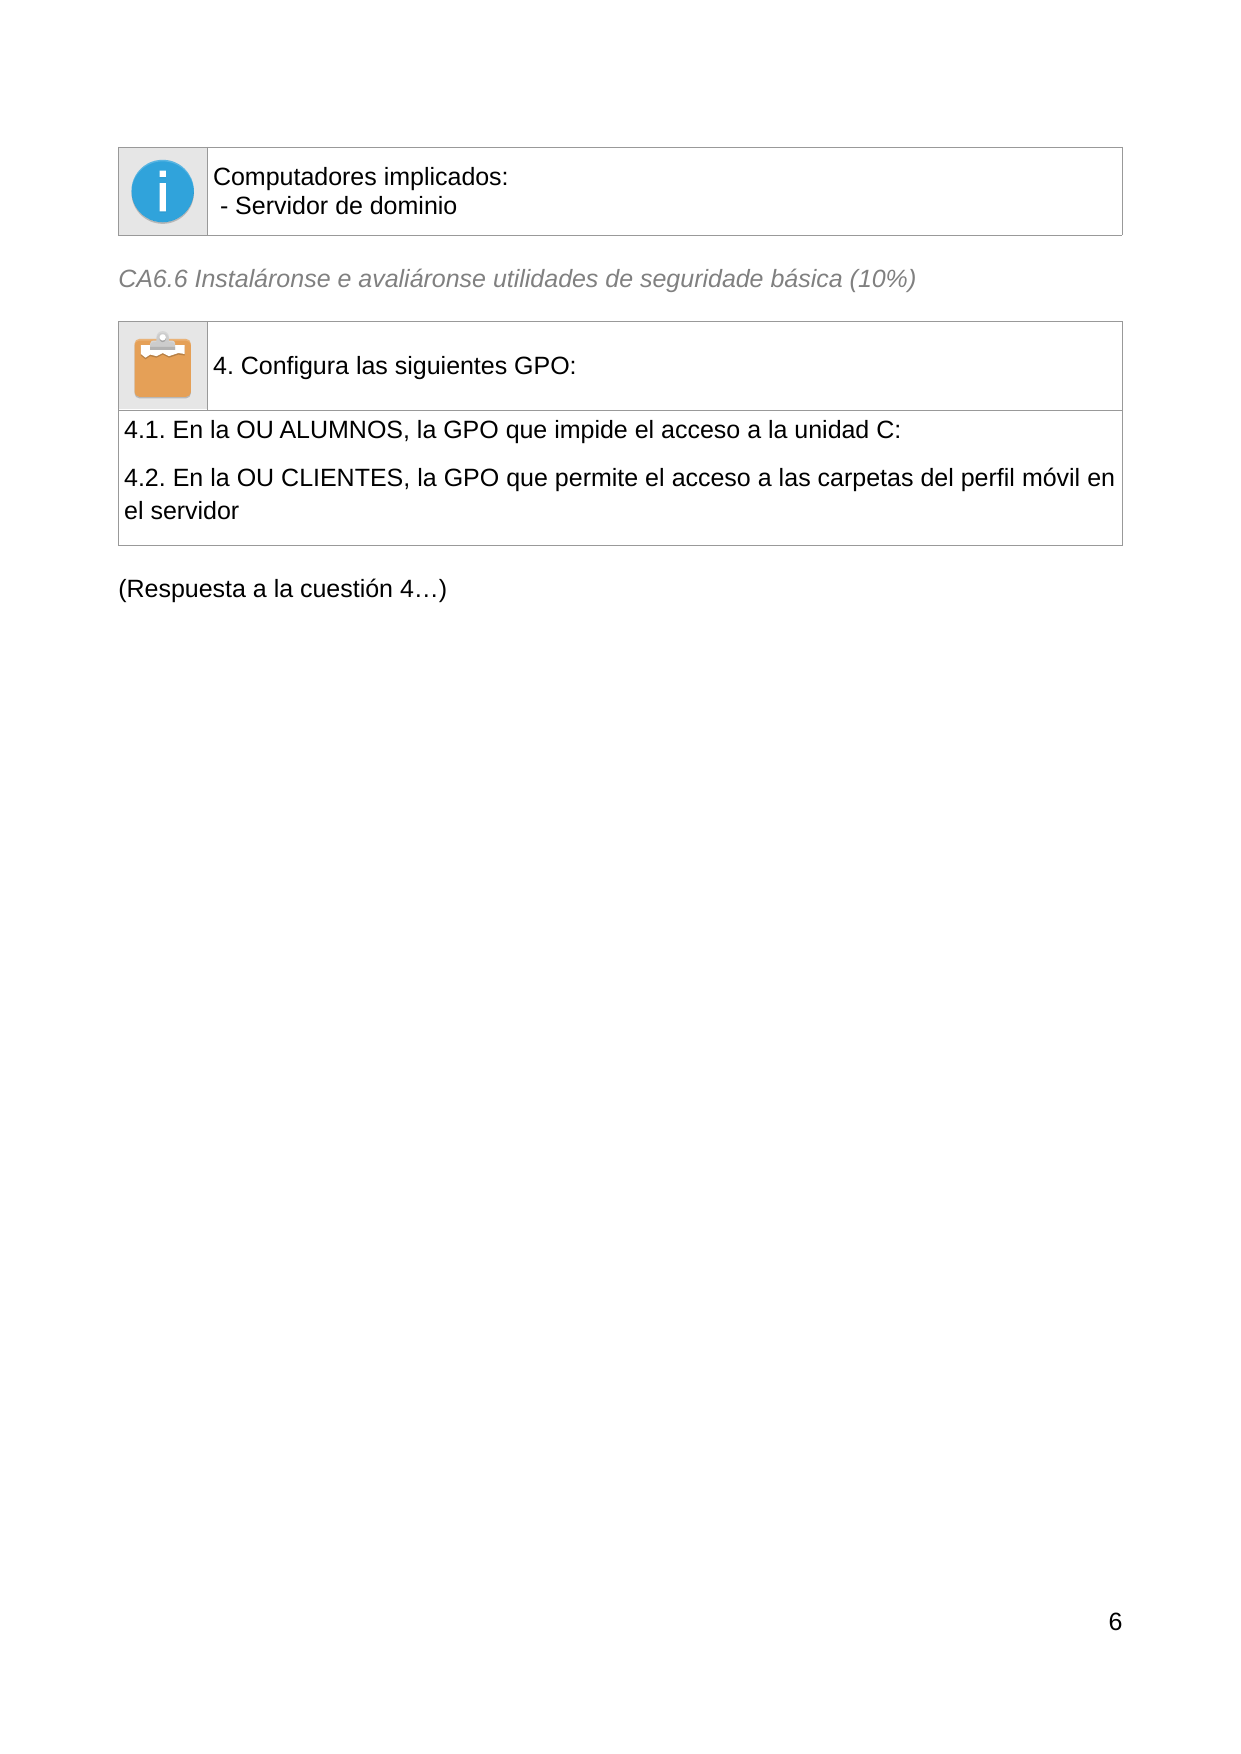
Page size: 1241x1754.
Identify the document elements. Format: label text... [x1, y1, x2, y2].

text CA6.6 Instaláronse e avaliáronse utilidades de seguridade básica (10%) [118, 264, 1122, 293]
table_header Computadores implicados: - Servidor de dominio [208, 148, 1122, 235]
table_cell 4.1. En la OU ALUMNOS, la GPO que impide el acceso a la unidad C: 4.2. En la OU CLIENTES, la GPO que permite el acceso a las carpetas del perfil móvil en el servidor [119, 411, 1122, 545]
table_header [119, 322, 207, 409]
text (Respuesta a la cuestión 4…) [118, 574, 1122, 603]
table_header 4. Configura las siguientes GPO: [208, 322, 1122, 409]
table_header [119, 148, 207, 235]
